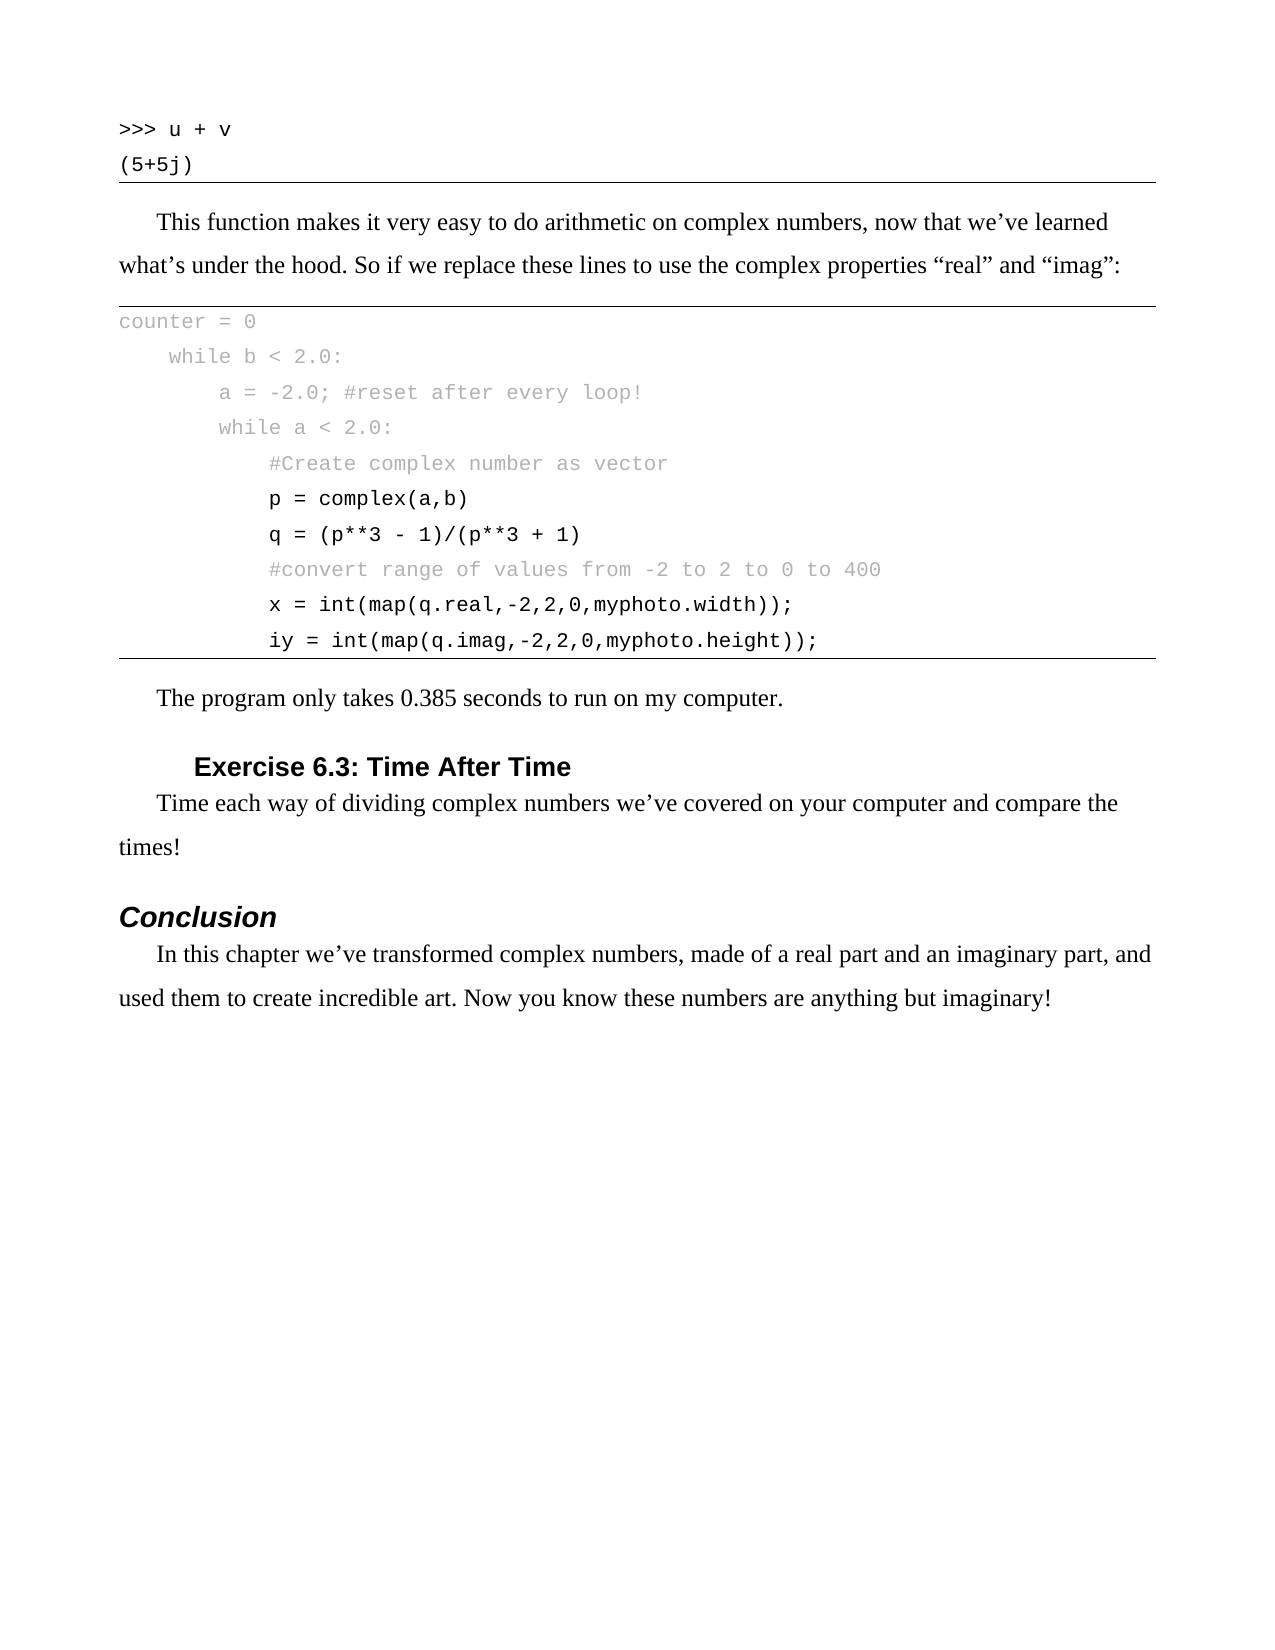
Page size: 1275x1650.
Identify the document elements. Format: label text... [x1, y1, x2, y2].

text The program only takes 0.385 seconds to run on my computer. [118, 683, 1156, 712]
text Time each way of dividing complex numbers we’ve covered on your computer and compare the times! [118, 788, 1156, 860]
text #Create complex number as vector [118, 453, 1156, 476]
text >>> u + v [118, 118, 1156, 142]
text x = int(map(q.real,-2,2,0,myphoto.width)); [118, 594, 1156, 618]
text counter = 0 [118, 307, 1156, 335]
text while a < 2.0: [118, 417, 1156, 441]
text In this chapter we’ve transformed complex numbers, made of a real part and an imaginary part, and used them to create incredible art. Now you know these numbers are anything but imaginary! [118, 939, 1156, 1011]
subtitle Conclusion [118, 900, 1156, 933]
text while b < 2.0: [118, 346, 1156, 370]
text #convert range of values from -2 to 2 to 0 to 400 [118, 559, 1156, 583]
text iy = int(map(q.imag,-2,2,0,myphoto.height)); [118, 630, 1156, 659]
text This function makes it very easy to do arithmetic on complex numbers, now that we’ve learned what’s under the hood. So if we replace these lines to use the complex properties “real” and “imag”: [118, 207, 1156, 279]
text p = complex(a,b) [118, 488, 1156, 512]
subtitle Exercise 6.3: Time After Time [148, 751, 1156, 782]
text a = -2.0; #reset after every loop! [118, 382, 1156, 406]
text q = (p**3 - 1)/(p**3 + 1) [118, 523, 1156, 547]
text (5+5j) [118, 154, 1156, 183]
